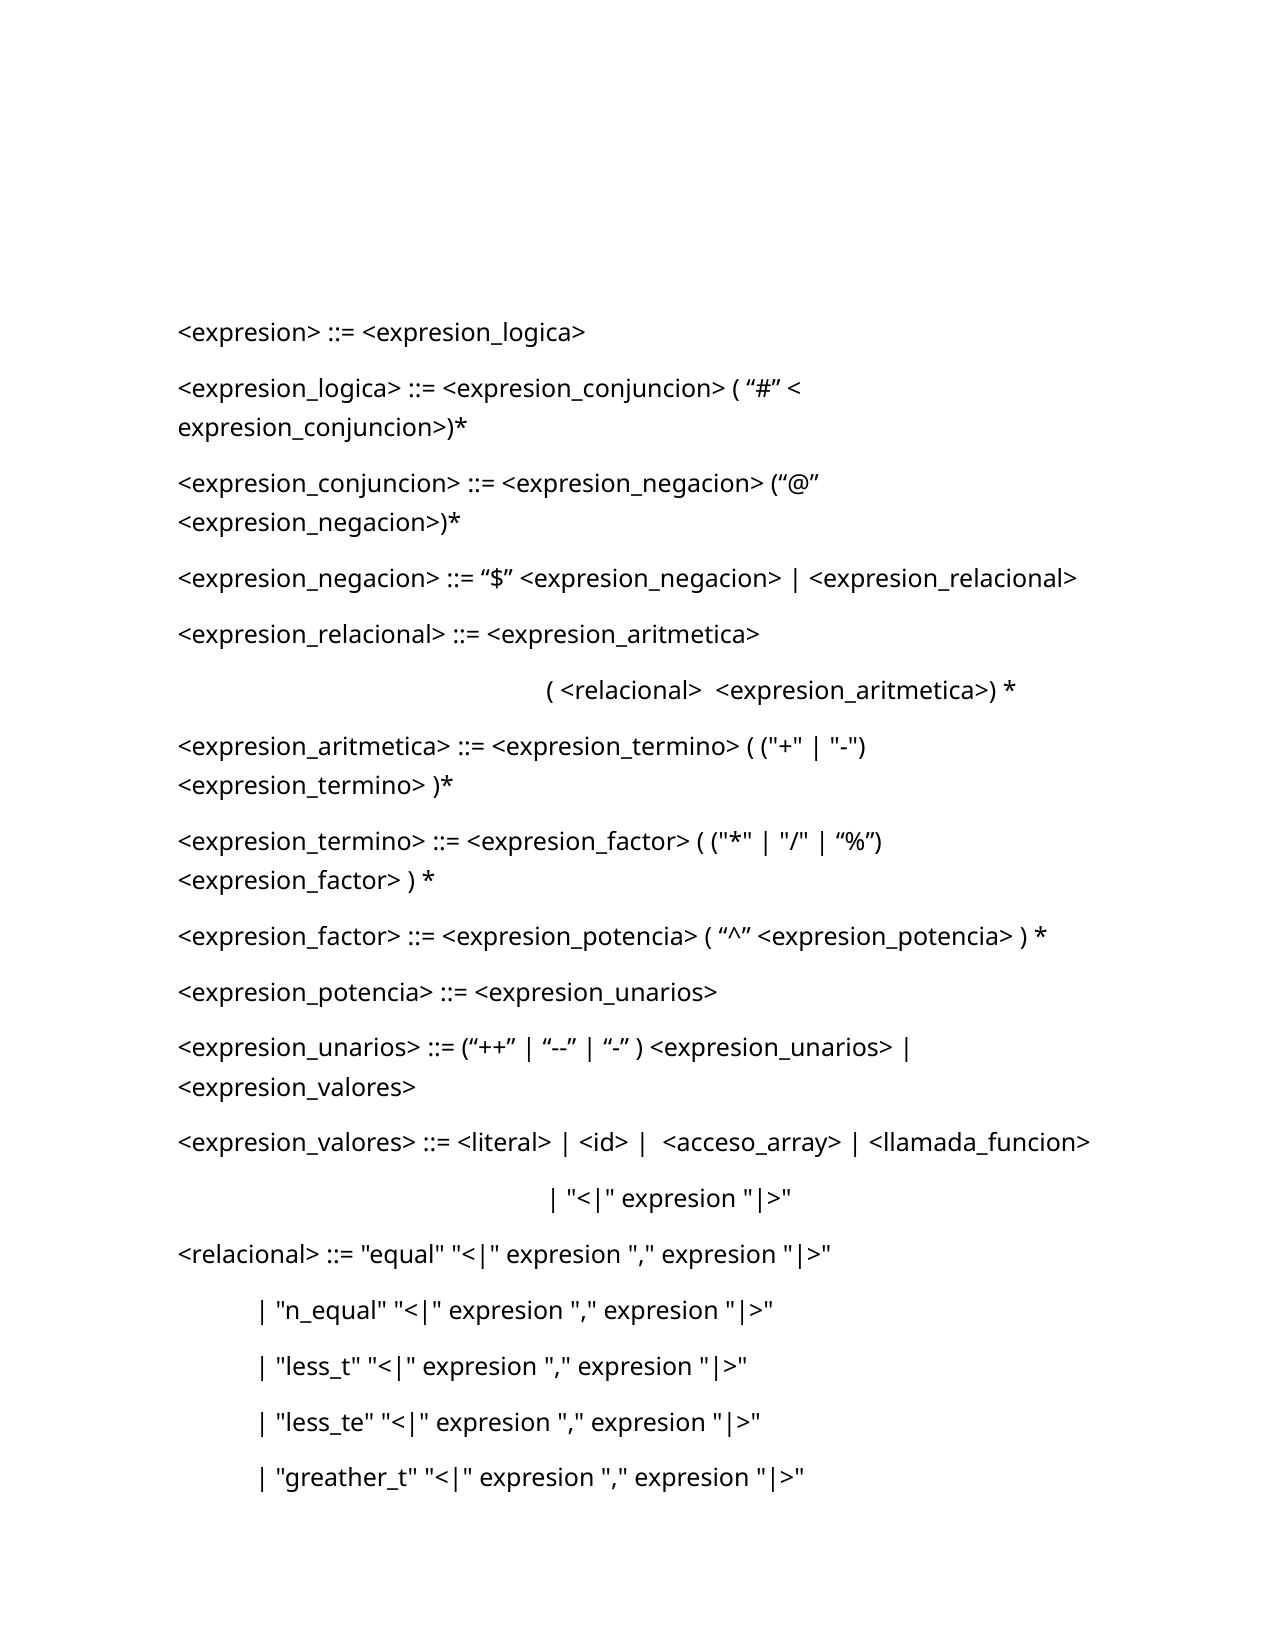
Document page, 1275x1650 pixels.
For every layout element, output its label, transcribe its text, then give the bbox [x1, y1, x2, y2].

text | "greather_t" "<|" expresion "," expresion "|>" [177, 1460, 1098, 1494]
text <expresion_termino> ::= <expresion_factor> ( ("*" | "/" | “%”) <expresion_factor> ) * [177, 823, 1098, 897]
text <expresion_relacional> ::= <expresion_aritmetica> [177, 617, 1098, 651]
text | "<|" expresion "|>" [472, 1181, 1098, 1215]
text | "n_equal" "<|" expresion "," expresion "|>" [177, 1293, 1098, 1327]
text <expresion_valores> ::= <literal> | <id> | <acceso_array> | <llamada_funcion> [177, 1125, 1098, 1159]
text | "less_te" "<|" expresion "," expresion "|>" [177, 1404, 1098, 1438]
text | "less_t" "<|" expresion "," expresion "|>" [177, 1348, 1098, 1382]
text <expresion_logica> ::= <expresion_conjuncion> ( “#” < expresion_conjuncion>)* [177, 371, 1098, 444]
text <relacional> ::= "equal" "<|" expresion "," expresion "|>" [177, 1237, 1098, 1271]
text <expresion_factor> ::= <expresion_potencia> ( “^” <expresion_potencia> ) * [177, 918, 1098, 952]
text <expresion> ::= <expresion_logica> [177, 315, 1098, 349]
text <expresion_potencia> ::= <expresion_unarios> [177, 974, 1098, 1008]
text <expresion_unarios> ::= (“++” | “--” | “-” ) <expresion_unarios> | <expresion_valores> [177, 1030, 1098, 1103]
text <expresion_conjuncion> ::= <expresion_negacion> (“@” <expresion_negacion>)* [177, 466, 1098, 539]
text <expresion_negacion> ::= “$” <expresion_negacion> | <expresion_relacional> [177, 561, 1098, 595]
text <expresion_aritmetica> ::= <expresion_termino> ( ("+" | "-") <expresion_termino> )* [177, 728, 1098, 802]
text ( <relacional> <expresion_aritmetica>) * [472, 673, 1098, 707]
